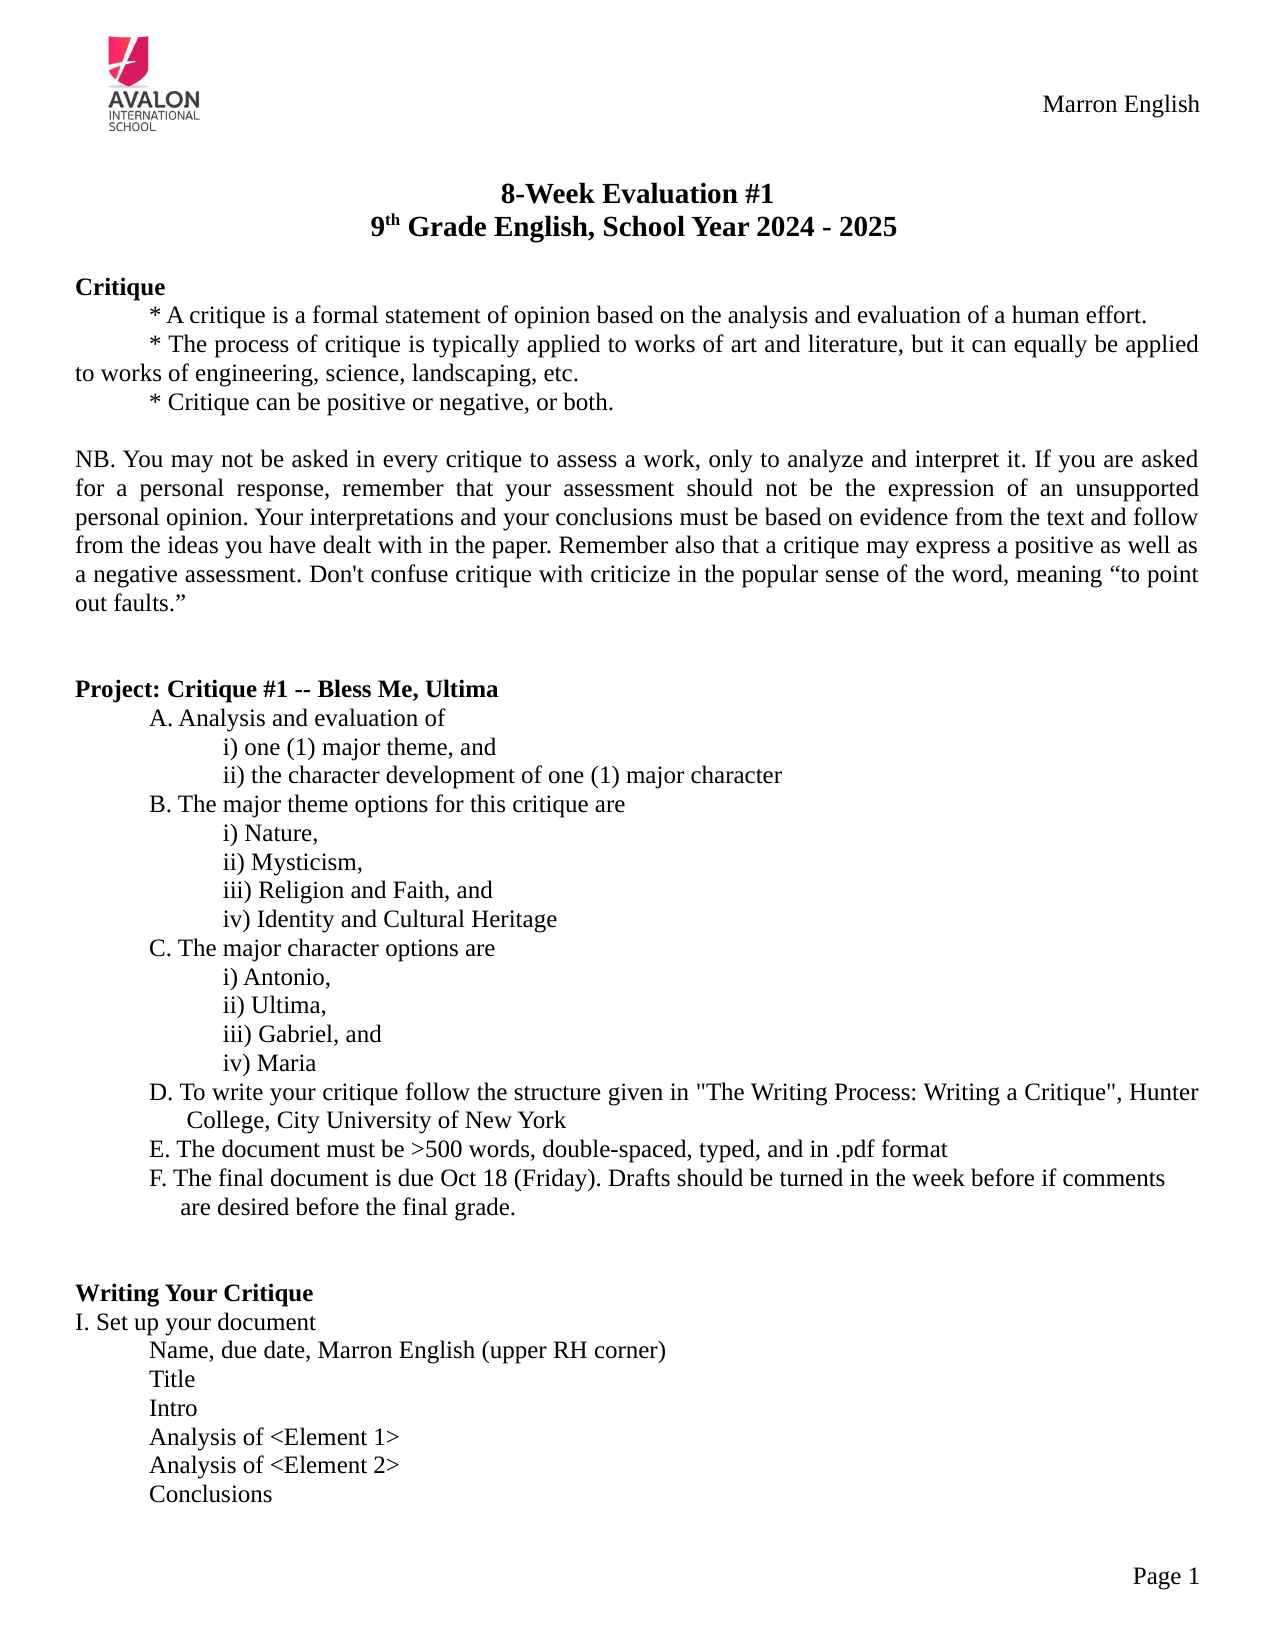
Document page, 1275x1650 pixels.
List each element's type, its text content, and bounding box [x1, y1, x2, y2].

text Conclusions [75, 1479, 1200, 1508]
text 8-Week Evaluation #1 [75, 176, 1200, 209]
text I. Set up your document [75, 1307, 1200, 1335]
text C. The major character options are [75, 933, 1200, 962]
text * The process of critique is typically applied to works of art and literature, but it can equally be applied to works of engineering, science, landscaping, etc. [75, 329, 1200, 387]
text NB. You may not be asked in every critique to assess a work, only to analyze and interpret it. If you are asked for a personal response, remember that your assessment should not be the expression of an unsupported personal opinion. Your interpretations and your conclusions must be based on evidence from the text and follow from the ideas you have dealt with in the paper. Remember also that a critique may express a positive as well as a negative assessment. Don't confuse critique with criticize in the popular sense of the word, meaning “to point out faults.” [75, 444, 1200, 617]
text Title [75, 1364, 1200, 1393]
text iv) Identity and Cultural Heritage [75, 904, 1200, 933]
picture [88, 19, 219, 150]
text Analysis of <Element 1> [75, 1422, 1200, 1450]
text i) Antonio, [75, 962, 1200, 990]
text Intro [75, 1393, 1200, 1422]
text Project: Critique #1 -- Bless Me, Ultima [75, 674, 1200, 703]
text Writing Your Critique [75, 1278, 1200, 1307]
text Critique [75, 272, 1200, 300]
text E. The document must be >500 words, double-spaced, typed, and in .pdf format [75, 1134, 1200, 1163]
text * A critique is a formal statement of opinion based on the analysis and evaluation of a human effort. [75, 300, 1200, 329]
text ii) the character development of one (1) major character [75, 760, 1200, 789]
text Name, due date, Marron English (upper RH corner) [75, 1335, 1200, 1364]
text B. The major theme options for this critique are [75, 789, 1200, 818]
text ii) Mysticism, [75, 847, 1200, 875]
text D. To write your critique follow the structure given in "The Writing Process: Writing a Critique", Hunter College, City University of New York [75, 1077, 1200, 1134]
text i) one (1) major theme, and [75, 732, 1200, 760]
text F. The final document is due Oct 18 (Friday). Drafts should be turned in the week before if comments are desired before the final grade. [75, 1163, 1200, 1220]
text iii) Gabriel, and [75, 1019, 1200, 1048]
text A. Analysis and evaluation of [75, 703, 1200, 732]
text Analysis of <Element 2> [75, 1450, 1200, 1479]
text 9th Grade English, School Year 2024 - 2025 [75, 209, 1200, 243]
text * Critique can be positive or negative, or both. [75, 387, 1200, 415]
text iii) Religion and Faith, and [75, 875, 1200, 904]
text ii) Ultima, [75, 990, 1200, 1019]
text iv) Maria [75, 1048, 1200, 1077]
text i) Nature, [75, 818, 1200, 847]
